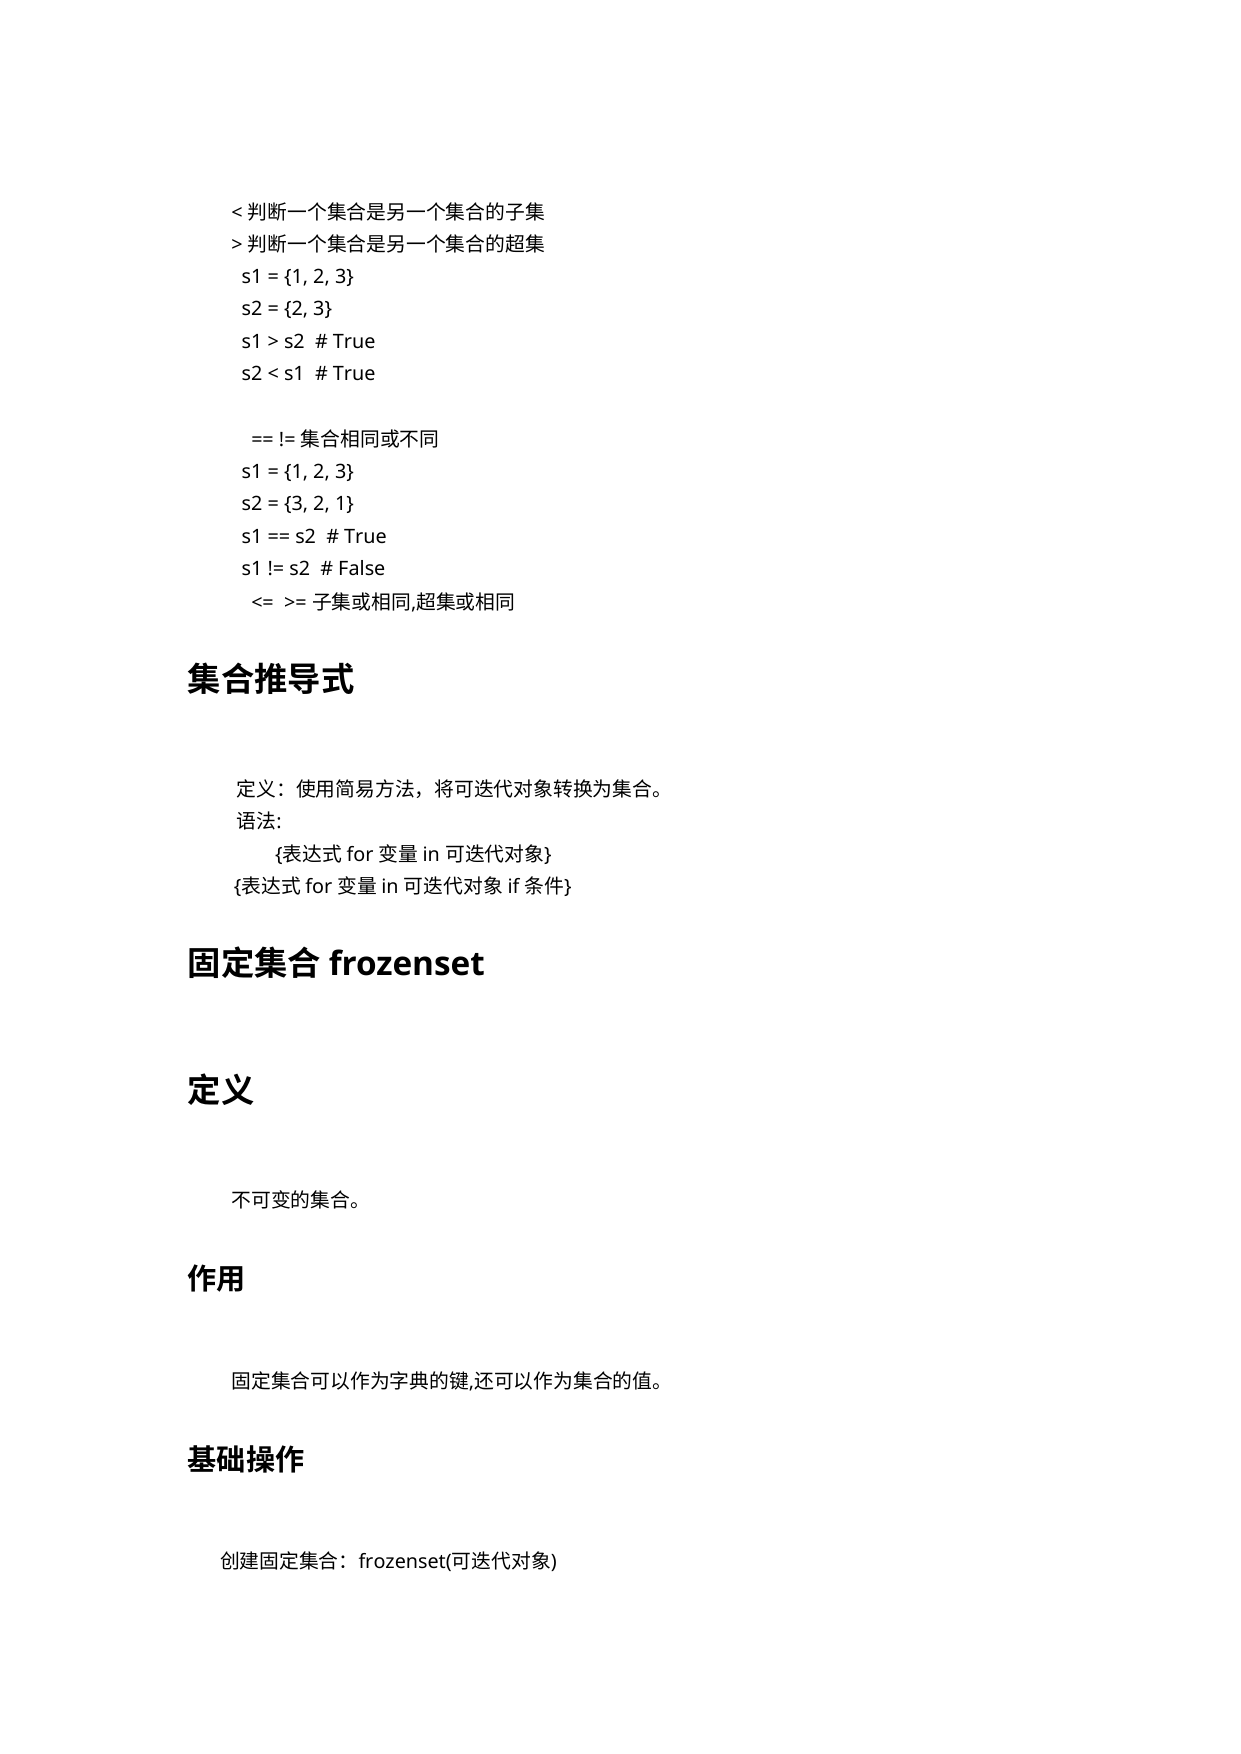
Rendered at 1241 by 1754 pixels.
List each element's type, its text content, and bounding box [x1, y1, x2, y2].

text 创建固定集合：frozenset(可迭代对象) [209, 1544, 1053, 1576]
text s2 = {2, 3} [231, 292, 1053, 324]
text s1 = {1, 2, 3} [231, 454, 1053, 487]
text < 判断一个集合是另一个集合的子集 [231, 194, 1053, 227]
text 定义：使用简易方法，将可迭代对象转换为集合。 [187, 771, 1053, 804]
text > 判断一个集合是另一个集合的超集 [231, 227, 1053, 259]
text 语法: [187, 804, 1053, 836]
text s1 != s2 # False [231, 552, 1053, 584]
text s1 == s2 # True [231, 519, 1053, 552]
text s2 < s1 # True [231, 357, 1053, 389]
text {表达式 for 变量 in 可迭代对象 if 条件} [187, 869, 1053, 901]
subtitle 定义 [187, 1056, 1053, 1121]
text {表达式 for 变量 in 可迭代对象} [231, 836, 1053, 869]
text 不可变的集合。 [187, 1183, 1053, 1215]
text == != 集合相同或不同 [231, 422, 1053, 454]
subtitle 基础操作 [187, 1425, 1053, 1490]
text s1 > s2 # True [231, 324, 1053, 357]
text s1 = {1, 2, 3} [231, 259, 1053, 292]
text s2 = {3, 2, 1} [231, 487, 1053, 519]
subtitle 集合推导式 [187, 644, 1053, 709]
subtitle 作用 [187, 1244, 1053, 1309]
subtitle 固定集合 frozenset [187, 928, 1053, 993]
text <= >= 子集或相同,超集或相同 [231, 584, 1053, 617]
text 固定集合可以作为字典的键,还可以作为集合的值。 [209, 1363, 1053, 1396]
